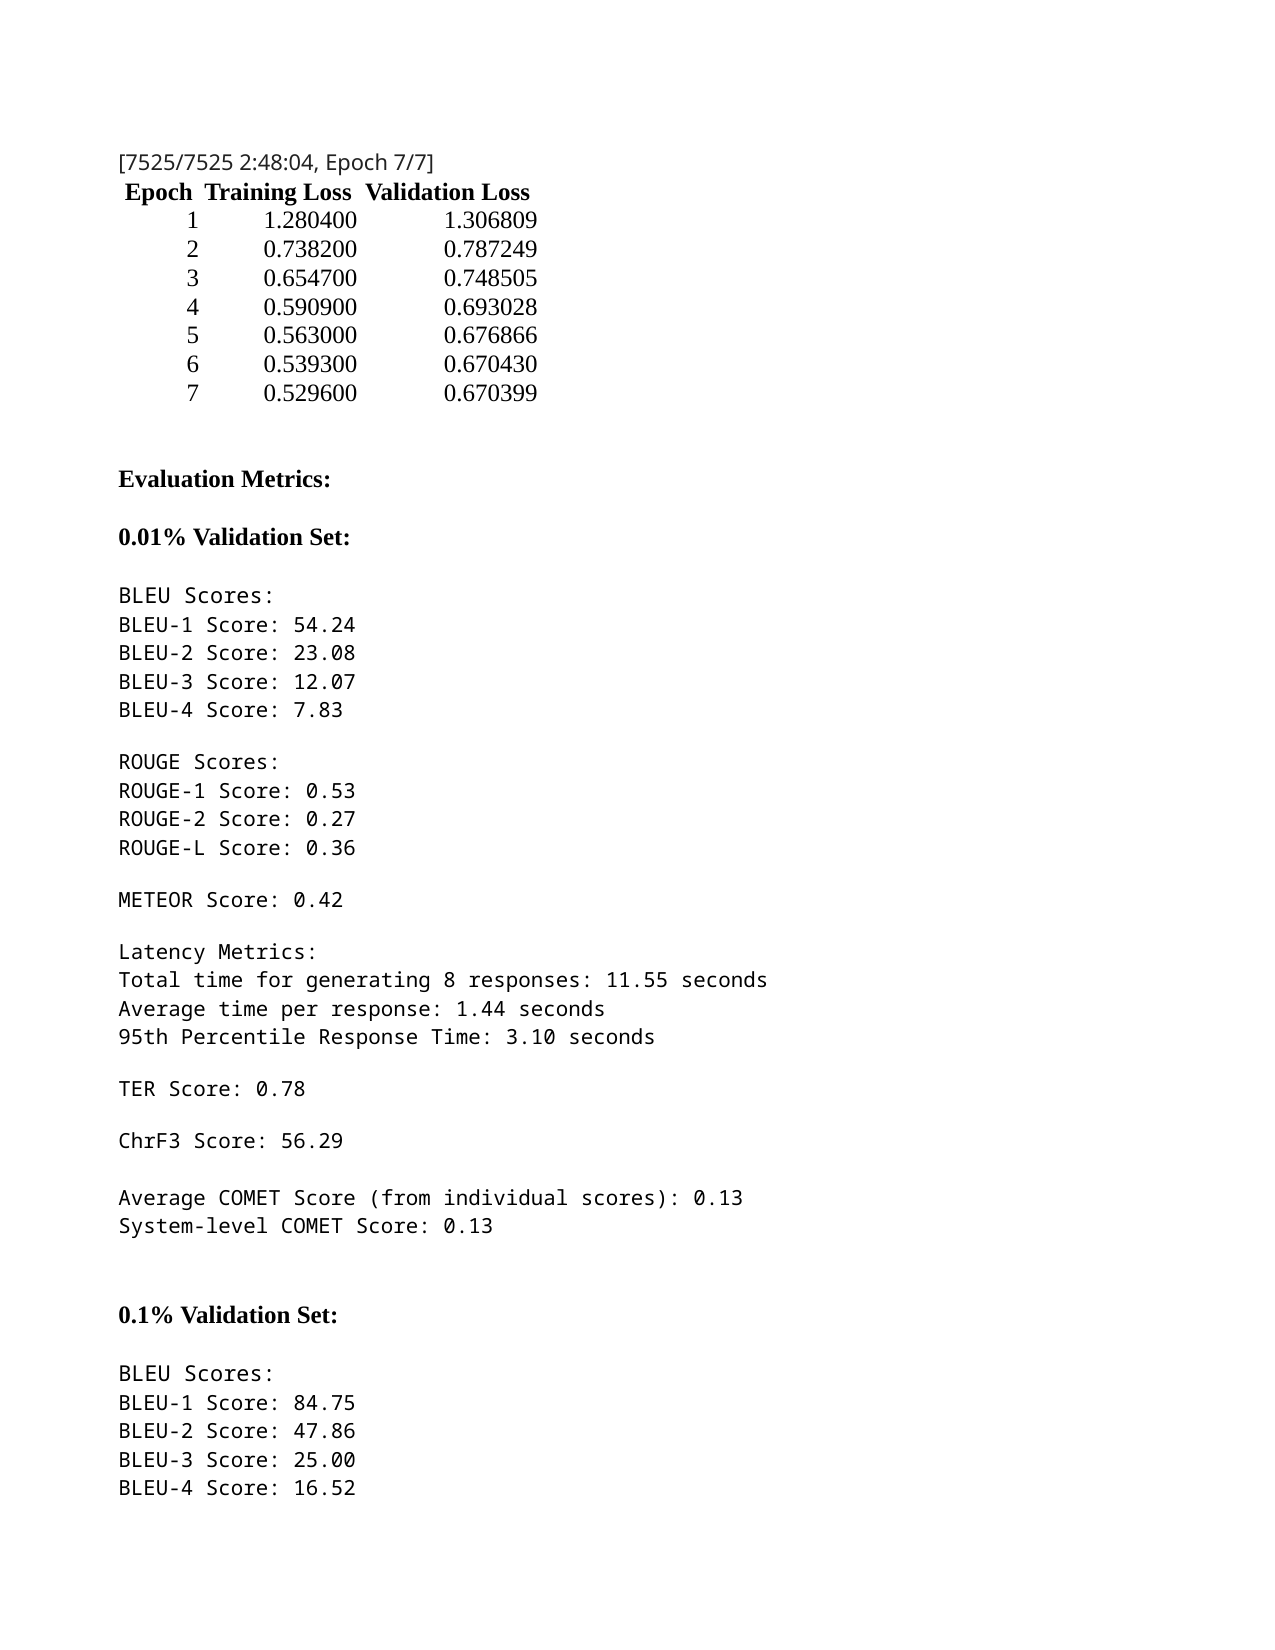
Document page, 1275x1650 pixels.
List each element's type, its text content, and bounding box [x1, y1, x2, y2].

table_cell 0.670430 [357, 349, 537, 378]
table_cell 6 [118, 349, 199, 378]
text BLEU Scores: [118, 1358, 1157, 1388]
table_header Validation Loss [357, 177, 537, 205]
text BLEU-2 Score: 47.86 [118, 1416, 1157, 1445]
table_cell 3 [118, 263, 199, 292]
table_cell 0.529600 [199, 378, 357, 407]
text BLEU-3 Score: 25.00 [118, 1445, 1157, 1473]
table_cell 1.306809 [357, 205, 537, 234]
text System-level COMET Score: 0.13 [118, 1212, 1157, 1240]
text Average time per response: 1.44 seconds [118, 994, 1157, 1022]
text BLEU-1 Score: 84.75 [118, 1388, 1157, 1416]
text BLEU-4 Score: 16.52 [118, 1473, 1157, 1502]
text BLEU-4 Score: 7.83 [118, 695, 1157, 724]
table_cell 2 [118, 234, 199, 263]
table_cell 0.748505 [357, 263, 537, 292]
table_cell 0.654700 [199, 263, 357, 292]
table_cell 7 [118, 378, 199, 407]
table_cell 0.676866 [357, 320, 537, 349]
table_cell 4 [118, 292, 199, 320]
table_cell 0.539300 [199, 349, 357, 378]
text Latency Metrics: [118, 937, 1157, 965]
table_cell 5 [118, 320, 199, 349]
text 0.1% Validation Set: [118, 1300, 1157, 1328]
text TER Score: 0.78 [118, 1074, 1157, 1103]
text BLEU-1 Score: 54.24 [118, 610, 1157, 638]
text BLEU Scores: [118, 580, 1157, 610]
table_cell 1 [118, 205, 199, 234]
text ROUGE-L Score: 0.36 [118, 833, 1157, 861]
text 0.01% Validation Set: [118, 522, 1157, 550]
table_cell 0.563000 [199, 320, 357, 349]
table_cell 0.590900 [199, 292, 357, 320]
table_header Training Loss [199, 177, 357, 205]
text 95th Percentile Response Time: 3.10 seconds [118, 1022, 1157, 1051]
text Average COMET Score (from individual scores): 0.13 [118, 1183, 1157, 1212]
table_cell 0.670399 [357, 378, 537, 407]
text ROUGE-1 Score: 0.53 [118, 776, 1157, 804]
text [7525/7525 2:48:04, Epoch 7/7] [118, 147, 1157, 177]
table_cell 0.693028 [357, 292, 537, 320]
table_cell 0.738200 [199, 234, 357, 263]
text Total time for generating 8 responses: 11.55 seconds [118, 965, 1157, 994]
text METEOR Score: 0.42 [118, 885, 1157, 913]
table_cell 0.787249 [357, 234, 537, 263]
text Evaluation Metrics: [118, 464, 1157, 493]
text BLEU-3 Score: 12.07 [118, 667, 1157, 695]
text BLEU-2 Score: 23.08 [118, 638, 1157, 667]
text ROUGE-2 Score: 0.27 [118, 804, 1157, 833]
text ROUGE Scores: [118, 747, 1157, 776]
table_cell 1.280400 [199, 205, 357, 234]
text ChrF3 Score: 56.29 [118, 1126, 1157, 1155]
table_header Epoch [118, 177, 199, 205]
